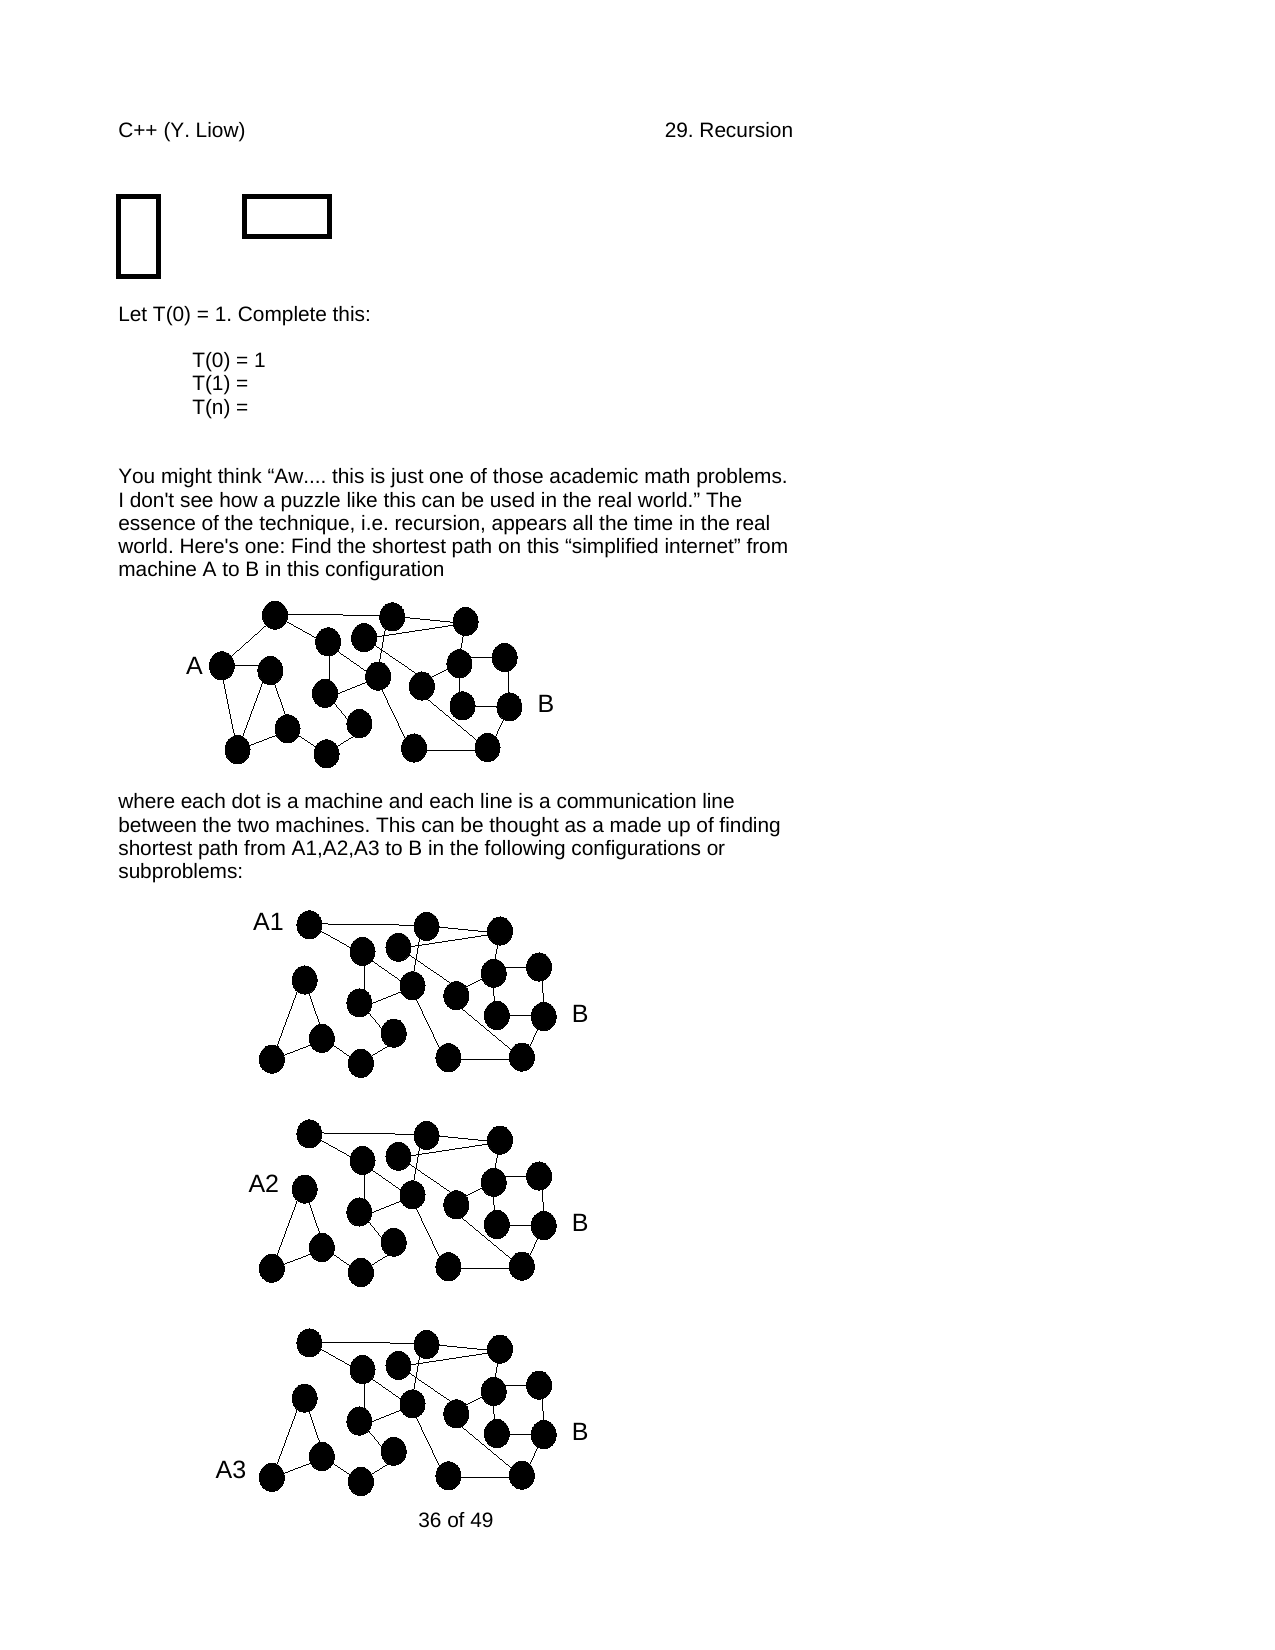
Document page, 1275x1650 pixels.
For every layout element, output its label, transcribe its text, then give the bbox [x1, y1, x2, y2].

table_header [121, 199, 156, 234]
table_cell [203, 234, 245, 274]
text T(1) = [118, 372, 793, 395]
table_cell [245, 239, 287, 274]
table_header [203, 194, 242, 234]
table_cell [121, 234, 156, 274]
table_header [287, 199, 327, 234]
table_header [161, 194, 202, 234]
text You might think “Aw.... this is just one of those academic math problems. I don't see how a puzzle like this can be used in the real world.” The essence of the technique, i.e. recursion, appears all the time in the real world. Here's one: Find the shortest path on this “simplified internet” from machine A to B in this configuration [118, 465, 793, 581]
text T(n) = [118, 395, 793, 418]
table_header [247, 199, 287, 234]
text Let T(0) = 1. Complete this: [118, 302, 793, 326]
text T(0) = 1 [118, 349, 793, 372]
table_cell [287, 239, 329, 274]
table_cell [161, 234, 202, 274]
text where each dot is a machine and each line is a communication line between the two machines. This can be thought as a made up of finding shortest path from A1,A2,A3 to B in the following configurations or subproblems: [118, 790, 793, 883]
